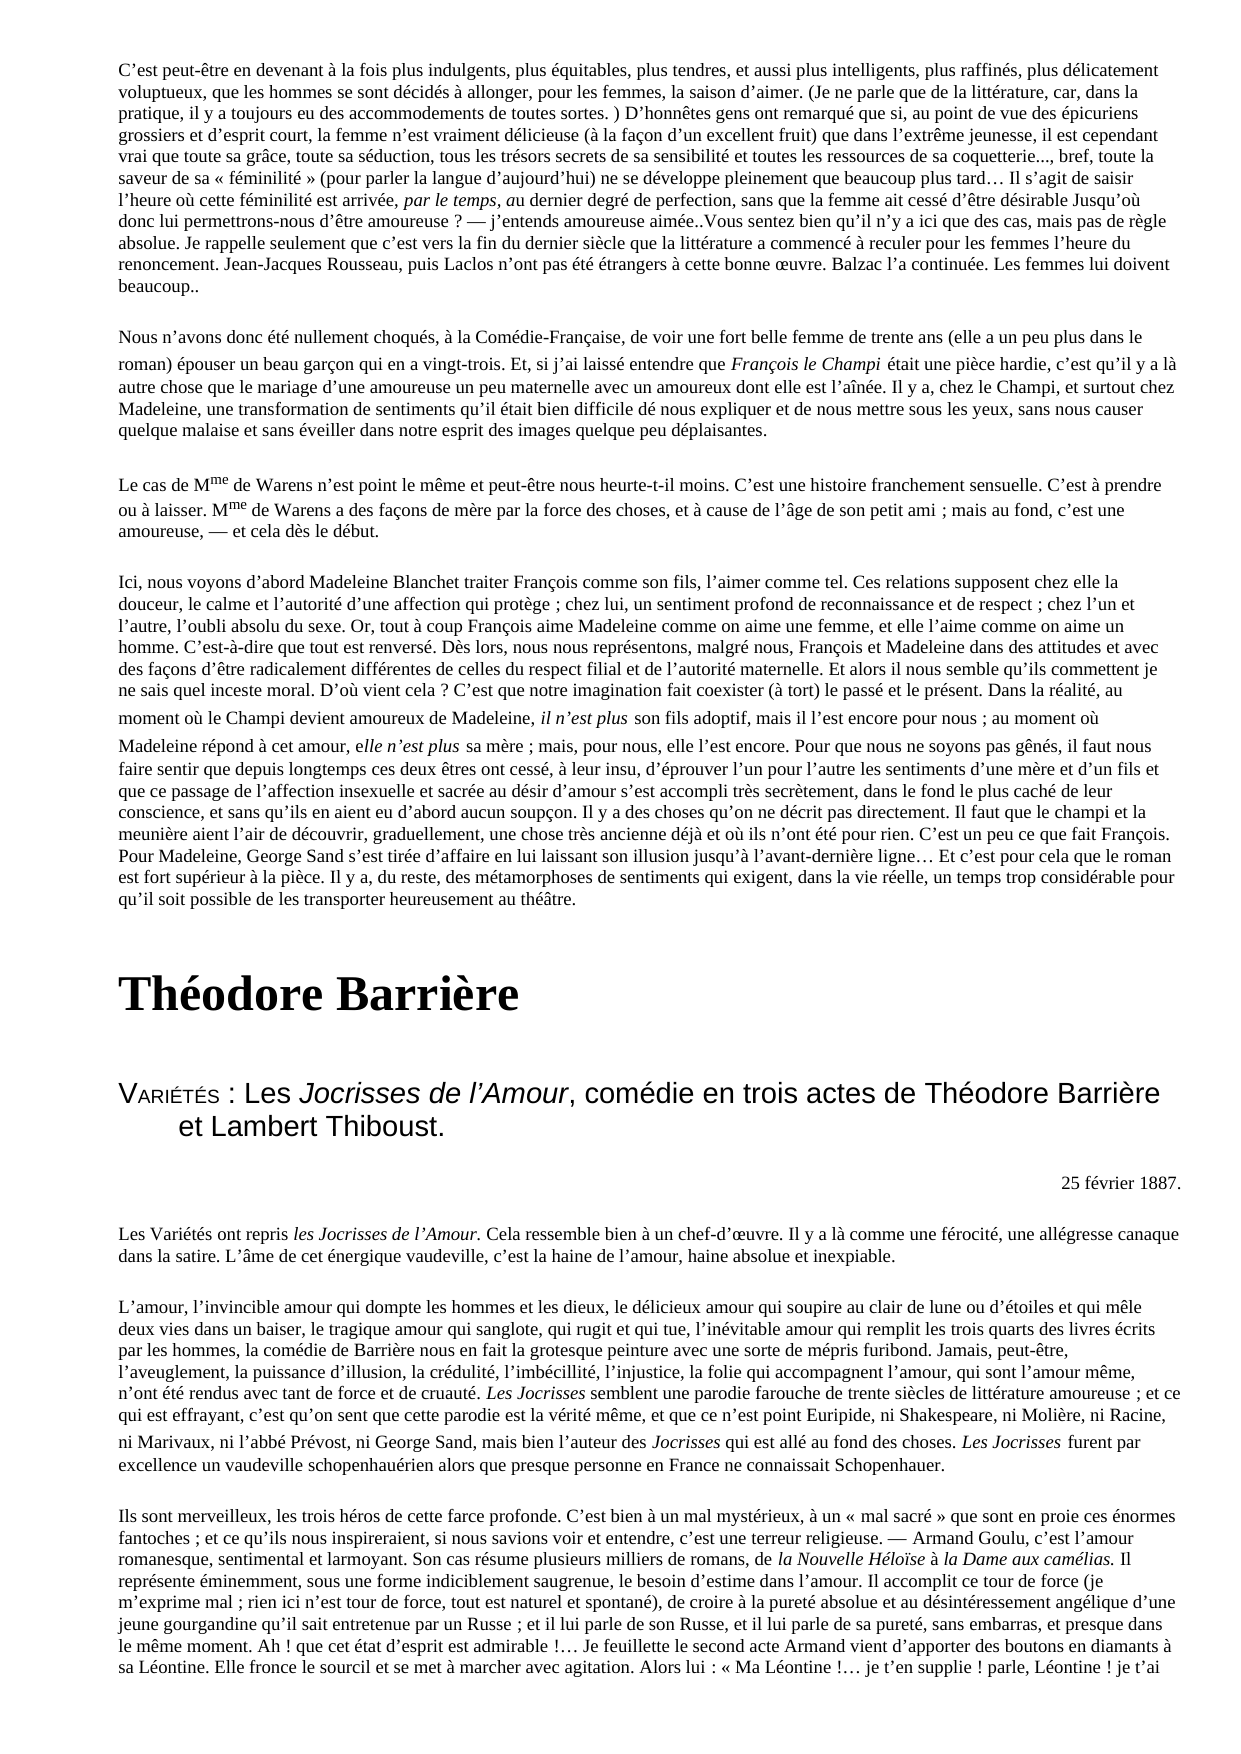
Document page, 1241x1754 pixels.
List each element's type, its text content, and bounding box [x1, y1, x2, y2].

text 25 février 1887. [118, 1172, 1181, 1194]
subtitle Variétés : Les Jocrisses de l’Amour, comédie en trois actes de Théodore Barrière et Lambert Thiboust. [118, 1076, 1181, 1143]
text Le cas de Mme de Warens n’est point le même et peut-être nous heurte-t-il moins. C’est une histoire franchement sensuelle. C’est à prendre ou à laisser. Mme de Warens a des façons de mère par la force des choses, et à cause de l’âge de son petit ami ; mais au fond, c’est une amoureuse, — et cela dès le début. [118, 470, 1181, 542]
text L’amour, l’invincible amour qui dompte les hommes et les dieux, le délicieux amour qui soupire au clair de lune ou d’étoiles et qui mêle deux vies dans un baiser, le tragique amour qui sanglote, qui rugit et qui tue, l’inévitable amour qui remplit les trois quarts des livres écrits par les hommes, la comédie de Barrière nous en fait la grotesque peinture avec une sorte de mépris furibond. Jamais, peut-être, l’aveuglement, la puissance d’illusion, la crédulité, l’imbécillité, l’injustice, la folie qui accompagnent l’amour, qui sont l’amour même, n’ont été rendus avec tant de force et de cruauté. Les Jocrisses semblent une parodie farouche de trente siècles de littérature amoureuse ; et ce qui est effrayant, c’est qu’on sent que cette parodie est la vérité même, et que ce n’est point Euripide, ni Shakespeare, ni Molière, ni Racine, ni Marivaux, ni l’abbé Prévost, ni George Sand, mais bien l’auteur des Jocrisses qui est allé au fond des choses. Les Jocrisses furent par excellence un vaudeville schopenhauérien alors que presque personne en France ne connaissait Schopenhauer. [118, 1296, 1181, 1476]
text Nous n’avons donc été nullement choqués, à la Comédie-Française, de voir une fort belle femme de trente ans (elle a un peu plus dans le roman) épouser un beau garçon qui en a vingt-trois. Et, si j’ai laissé entendre que François le Champi était une pièce hardie, c’est qu’il y a là autre chose que le mariage d’une amoureuse un peu maternelle avec un amoureux dont elle est l’aînée. Il y a, chez le Champi, et surtout chez Madeleine, une transformation de sentiments qu’il était bien difficile dé nous expliquer et de nous mettre sous les yeux, sans nous causer quelque malaise et sans éveiller dans notre esprit des images quelque peu déplaisantes. [118, 326, 1181, 441]
text Ici, nous voyons d’abord Madeleine Blanchet traiter François comme son fils, l’aimer comme tel. Ces relations supposent chez elle la douceur, le calme et l’autorité d’une affection qui protège ; chez lui, un sentiment profond de reconnaissance et de respect ; chez l’un et l’autre, l’oubli absolu du sexe. Or, tout à coup François aime Madeleine comme on aime une femme, et elle l’aime comme on aime un homme. C’est-à-dire que tout est renversé. Dès lors, nous nous représentons, malgré nous, François et Madeleine dans des attitudes et avec des façons d’être radicalement différentes de celles du respect filial et de l’autorité maternelle. Et alors il nous semble qu’ils commettent je ne sais quel inceste moral. D’où vient cela ? C’est que notre imagination fait coexister (à tort) le passé et le présent. Dans la réalité, au moment où le Champi devient amoureux de Madeleine, il n’est plus son fils adoptif, mais il l’est encore pour nous ; au moment où Madeleine répond à cet amour, elle n’est plus sa mère ; mais, pour nous, elle l’est encore. Pour que nous ne soyons pas gênés, il faut nous faire sentir que depuis longtemps ces deux êtres ont cessé, à leur insu, d’éprouver l’un pour l’autre les sentiments d’une mère et d’un fils et que ce passage de l’affection insexuelle et sacrée au désir d’amour s’est accompli très secrètement, dans le fond le plus caché de leur conscience, et sans qu’ils en aient eu d’abord aucun soupçon. Il y a des choses qu’on ne décrit pas directement. Il faut que le champi et la meunière aient l’air de découvrir, graduellement, une chose très ancienne déjà et où ils n’ont été pour rien. C’est un peu ce que fait François. Pour Madeleine, George Sand s’est tirée d’affaire en lui laissant son illusion jusqu’à l’avant-dernière ligne… Et c’est pour cela que le roman est fort supérieur à la pièce. Il y a, du reste, des métamorphoses de sentiments qui exigent, dans la vie réelle, un temps trop considérable pour qu’il soit possible de les transporter heureusement au théâtre. [118, 571, 1181, 909]
subtitle THéODORE BARRIÈRE [118, 964, 1181, 1021]
text Les Variétés ont repris les Jocrisses de l’Amour. Cela ressemble bien à un chef-d’œuvre. Il y a là comme une férocité, une allégresse canaque dans la satire. L’âme de cet énergique vaudeville, c’est la haine de l’amour, haine absolue et inexpiable. [118, 1223, 1181, 1266]
text Ils sont merveilleux, les trois héros de cette farce profonde. C’est bien à un mal mystérieux, à un « mal sacré » que sont en proie ces énormes fantoches ; et ce qu’ils nous inspireraient, si nous savions voir et entendre, c’est une terreur religieuse. — Armand Goulu, c’est l’amour romanesque, sentimental et larmoyant. Son cas résume plusieurs milliers de romans, de la Nouvelle Héloïse à la Dame aux camélias. Il représente éminemment, sous une forme indiciblement saugrenue, le besoin d’estime dans l’amour. Il accomplit ce tour de force (je m’exprime mal ; rien ici n’est tour de force, tout est naturel et spontané), de croire à la pureté absolue et au désintéressement angélique d’une jeune gourgandine qu’il sait entretenue par un Russe ; et il lui parle de son Russe, et il lui parle de sa pureté, sans embarras, et presque dans le même moment. Ah ! que cet état d’esprit est admirable !… Je feuillette le second acte Armand vient d’apporter des boutons en diamants à sa Léontine. Elle fronce le sourcil et se met à marcher avec agitation. Alors lui : « Ma Léontine !… je t’en supplie ! parle, Léontine ! je t’ai [118, 1505, 1181, 1678]
text C’est peut-être en devenant à la fois plus indulgents, plus équitables, plus tendres, et aussi plus intelligents, plus raffinés, plus délicatement voluptueux, que les hommes se sont décidés à allonger, pour les femmes, la saison d’aimer. (Je ne parle que de la littérature, car, dans la pratique, il y a toujours eu des accommodements de toutes sortes. ) D’honnêtes gens ont remarqué que si, au point de vue des épicuriens grossiers et d’esprit court, la femme n’est vraiment délicieuse (à la façon d’un excellent fruit) que dans l’extrême jeunesse, il est cependant vrai que toute sa grâce, toute sa séduction, tous les trésors secrets de sa sensibilité et toutes les ressources de sa coquetterie..., bref, toute la saveur de sa « féminilité » (pour parler la langue d’aujourd’hui) ne se développe pleinement que beaucoup plus tard… Il s’agit de saisir l’heure où cette féminilité est arrivée, par le temps, au dernier degré de perfection, sans que la femme ait cessé d’être désirable Jusqu’où donc lui permettrons-nous d’être amoureuse ? — j’entends amoureuse aimée..Vous sentez bien qu’il n’y a ici que des cas, mais pas de règle absolue. Je rappelle seulement que c’est vers la fin du dernier siècle que la littérature a commencé à reculer pour les femmes l’heure du renoncement. Jean-Jacques Rousseau, puis Laclos n’ont pas été étrangers à cette bonne œuvre. Balzac l’a continuée. Les femmes lui doivent beaucoup.. [118, 59, 1181, 296]
